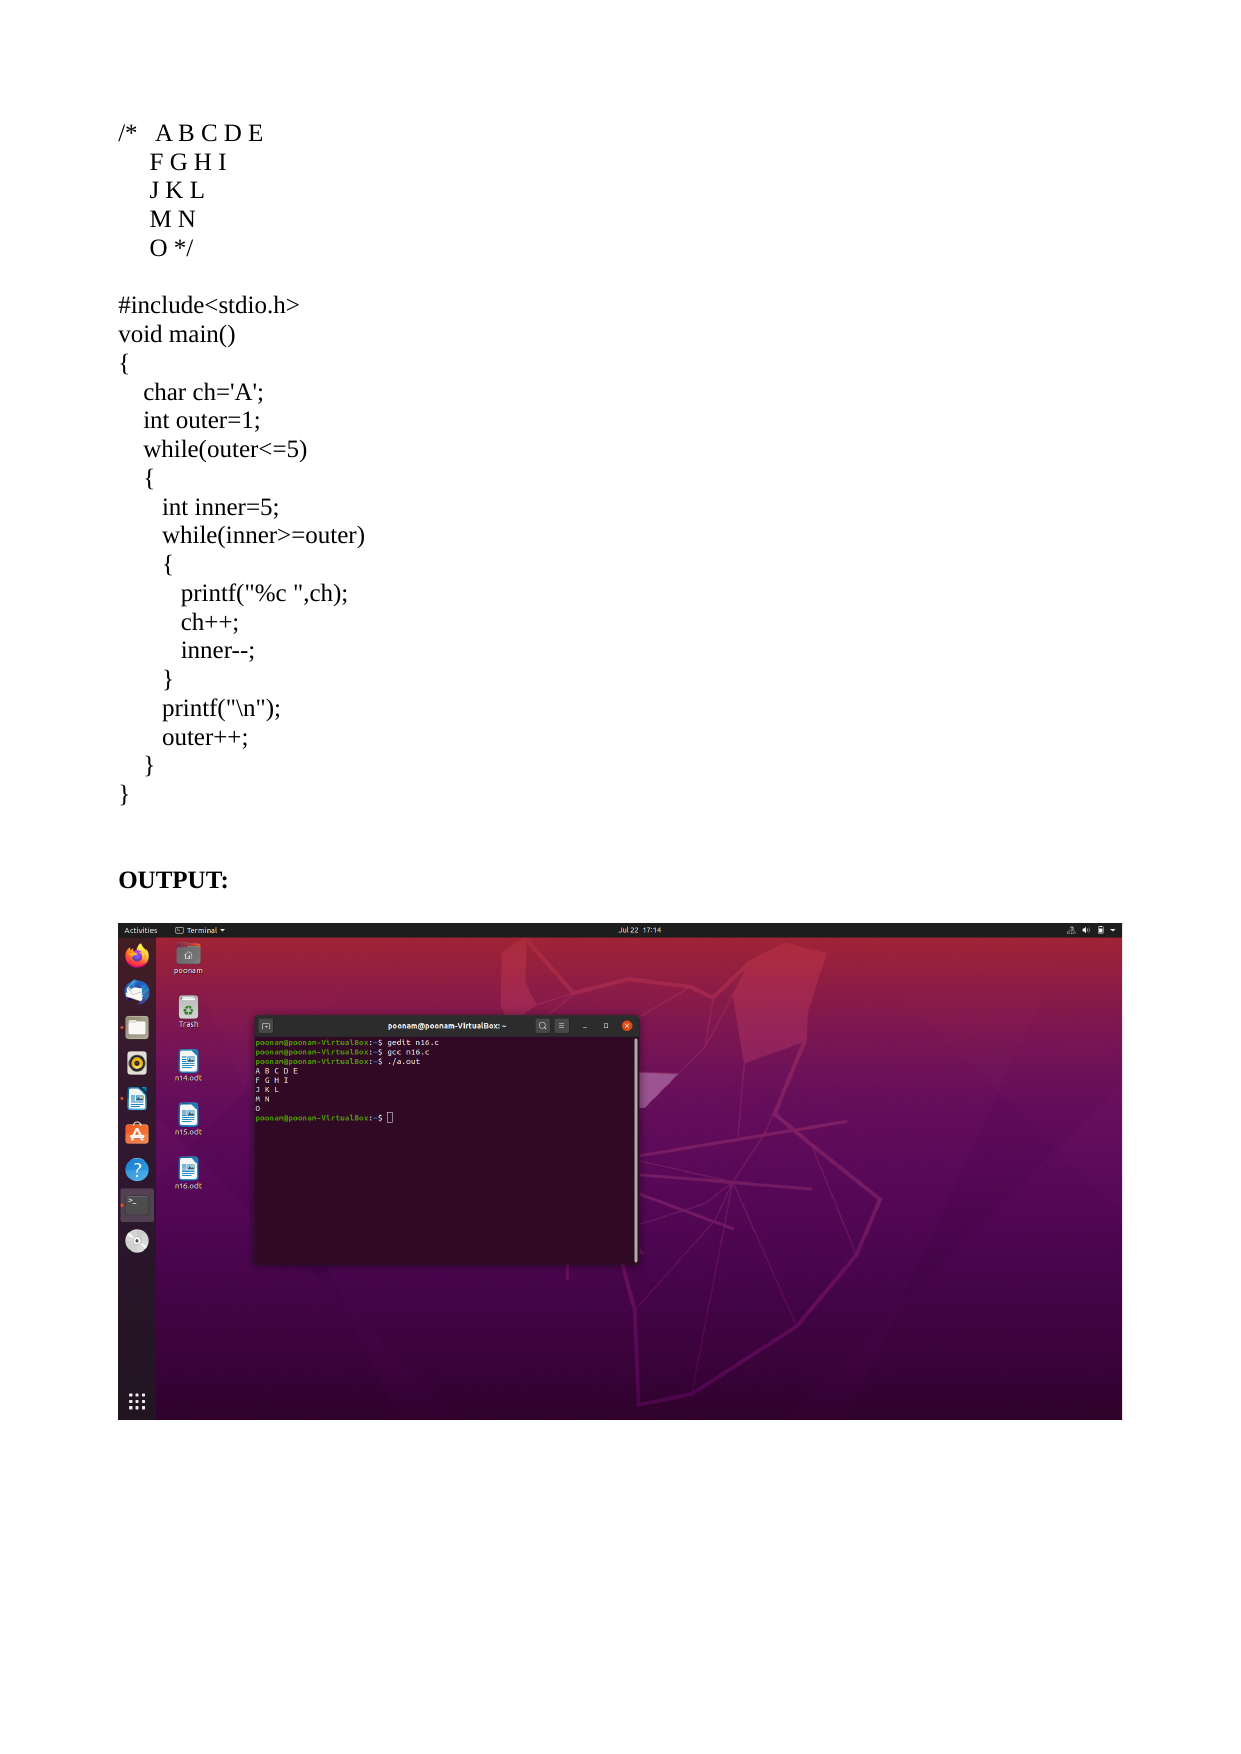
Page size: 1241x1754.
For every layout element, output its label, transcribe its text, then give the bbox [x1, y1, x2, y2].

text void main() [118, 319, 1122, 348]
text outer++; [118, 722, 1122, 751]
text { [118, 549, 1122, 578]
text } [118, 664, 1122, 693]
text M N [118, 204, 1122, 233]
text } [118, 779, 1122, 808]
text { [118, 348, 1122, 377]
picture [118, 923, 1123, 1420]
text printf("\n"); [118, 693, 1122, 722]
text while(outer<=5) [118, 434, 1122, 463]
text OUTPUT: [118, 866, 1122, 894]
text char ch='A'; [118, 377, 1122, 406]
text while(inner>=outer) [118, 521, 1122, 549]
text { [118, 463, 1122, 492]
text #include<stdio.h> [118, 291, 1122, 319]
text ch++; [118, 607, 1122, 636]
text int inner=5; [118, 492, 1122, 521]
text F G H I [118, 147, 1122, 176]
text int outer=1; [118, 406, 1122, 434]
text /* A B C D E [118, 118, 1122, 147]
text O */ [118, 233, 1122, 262]
text printf("%c ",ch); [118, 578, 1122, 607]
text J K L [118, 176, 1122, 204]
text } [118, 751, 1122, 779]
text inner--; [118, 636, 1122, 664]
